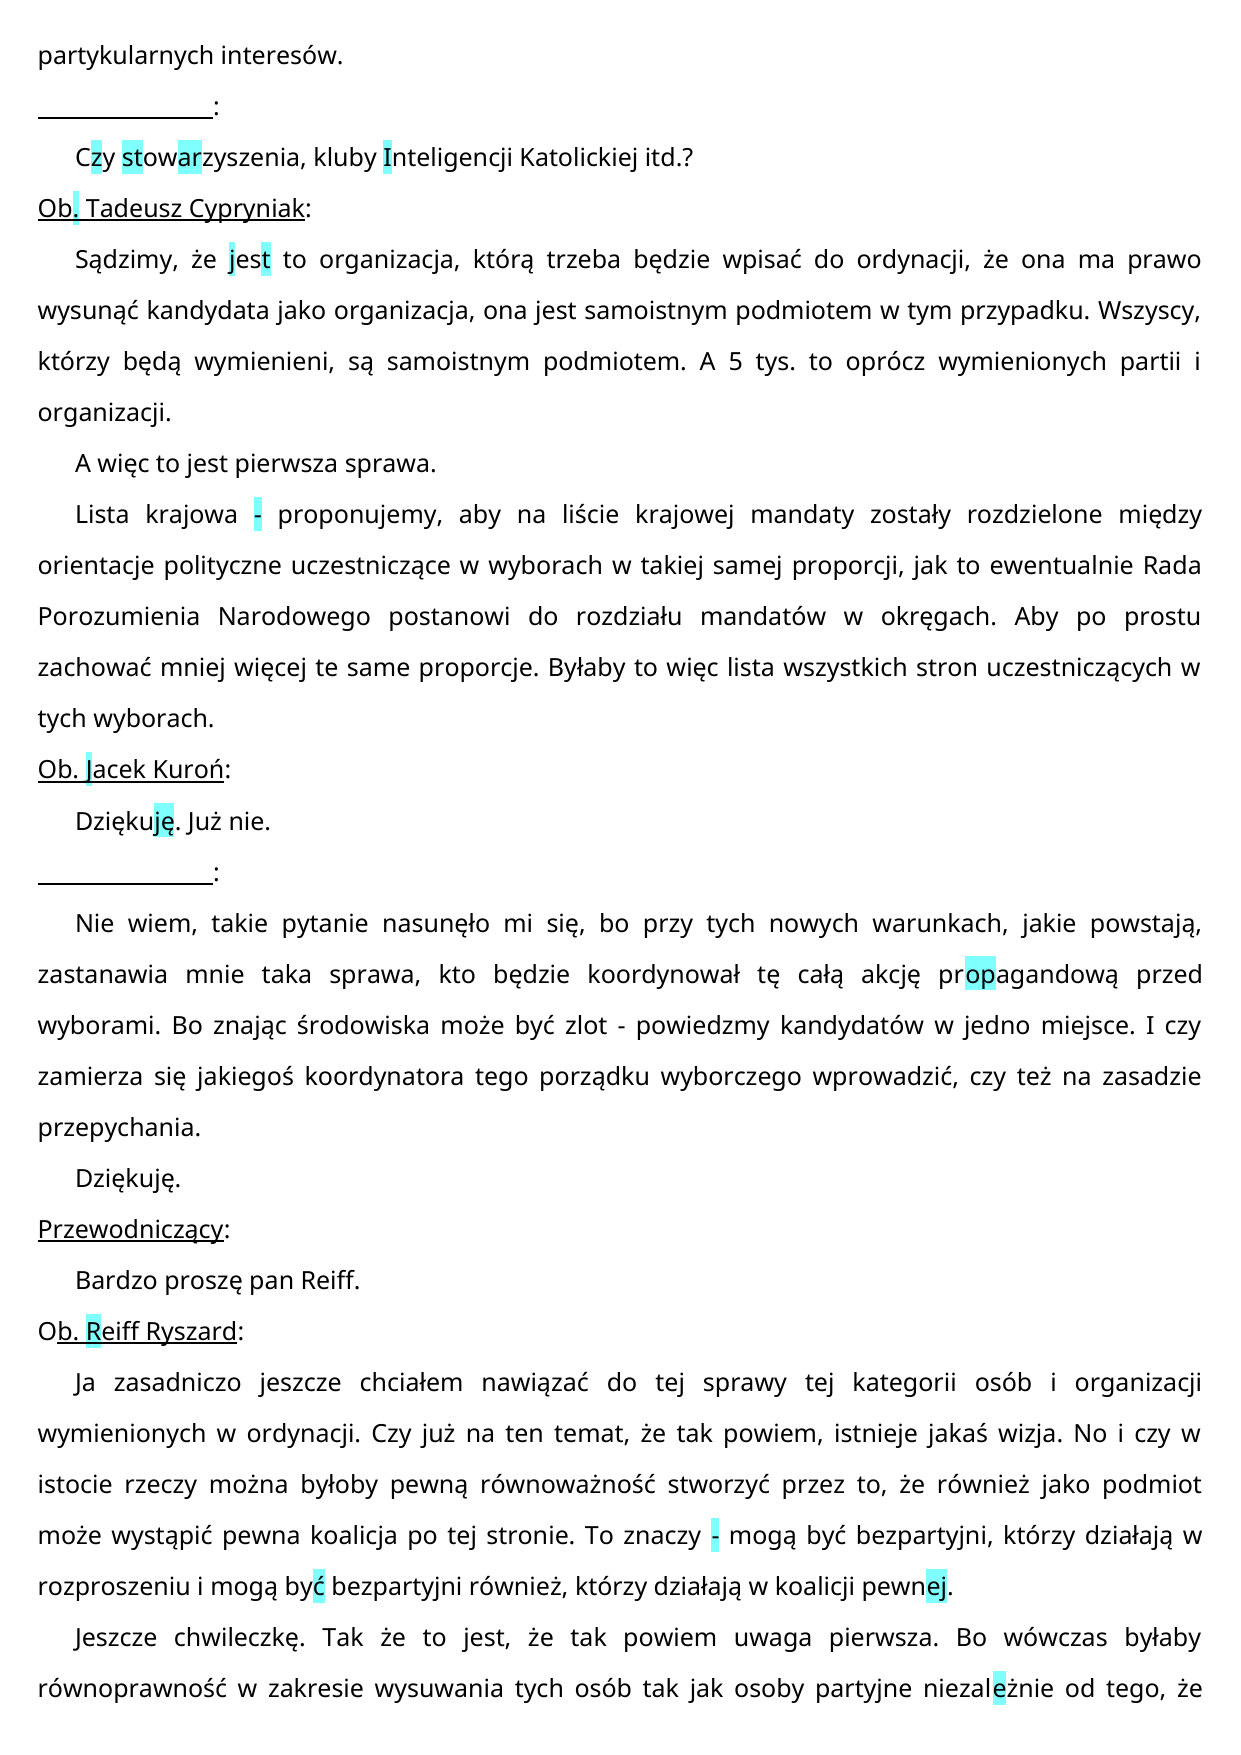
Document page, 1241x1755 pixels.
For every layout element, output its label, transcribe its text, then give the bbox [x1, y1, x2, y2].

text Ob. Tadeusz Cypryniak: [37, 191, 1203, 225]
text Lista krajowa - proponujemy, aby na liście krajowej mandaty zostały rozdzielone między orientacje polityczne uczestniczące w wyborach w takiej samej proporcji, jak to ewentualnie Rada Porozumienia Narodowego postanowi do rozdziału mandatów w okręgach. Aby po prostu zachować mniej więcej te same proporcje. Byłaby to więc lista wszystkich stron uczestniczących w tych wyborach. [37, 497, 1203, 735]
text Dziękuję. Już nie. [37, 803, 1203, 837]
text Sądzimy, że jest to organizacja, którą trzeba będzie wpisać do ordynacji, że ona ma prawo wysunąć kandydata jako organizacja, ona jest samoistnym podmiotem w tym przypadku. Wszyscy, którzy będą wymienieni, są samoistnym podmiotem. A 5 tys. to oprócz wymienionych partii i organizacji. [37, 242, 1203, 429]
text : [37, 854, 1203, 888]
text A więc to jest pierwsza sprawa. [37, 446, 1203, 480]
text Nie wiem, takie pytanie nasunęło mi się, bo przy tych nowych warunkach, jakie powstają, zastanawia mnie taka sprawa, kto będzie koordynował tę całą akcję propagandową przed wyborami. Bo znając środowiska może być zlot - powiedzmy kandydatów w jedno miejsce. I czy zamierza się jakiegoś koordynatora tego porządku wyborczego wprowadzić, czy też na zasadzie przepychania. [37, 905, 1203, 1143]
text Ob. Reiff Ryszard: [37, 1313, 1203, 1348]
text Czy stowarzyszenia, kluby Inteligencji Katolickiej itd.? [37, 139, 1203, 174]
text Przewodniczący: [37, 1211, 1203, 1246]
text Bardzo proszę pan Reiff. [37, 1262, 1203, 1297]
text Dziękuję. [37, 1160, 1203, 1194]
text Ob. Jacek Kuroń: [37, 752, 1203, 786]
text Ja zasadniczo jeszcze chciałem nawiązać do tej sprawy tej kategorii osób i organizacji wymienionych w ordynacji. Czy już na ten temat, że tak powiem, istnieje jakaś wizja. No i czy w istocie rzeczy można byłoby pewną równoważność stworzyć przez to, że również jako podmiot może wystąpić pewna koalicja po tej stronie. To znaczy - mogą być bezpartyjni, którzy działają w rozproszeniu i mogą być bezpartyjni również, którzy działają w koalicji pewnej. [37, 1364, 1203, 1603]
text : [37, 88, 1203, 123]
text Jeszcze chwileczkę. Tak że to jest, że tak powiem uwaga pierwsza. Bo wówczas byłaby równoprawność w zakresie wysuwania tych osób tak jak osoby partyjne niezależnie od tego, że [37, 1620, 1203, 1705]
text - partykularnych interesów. [37, 37, 1203, 72]
